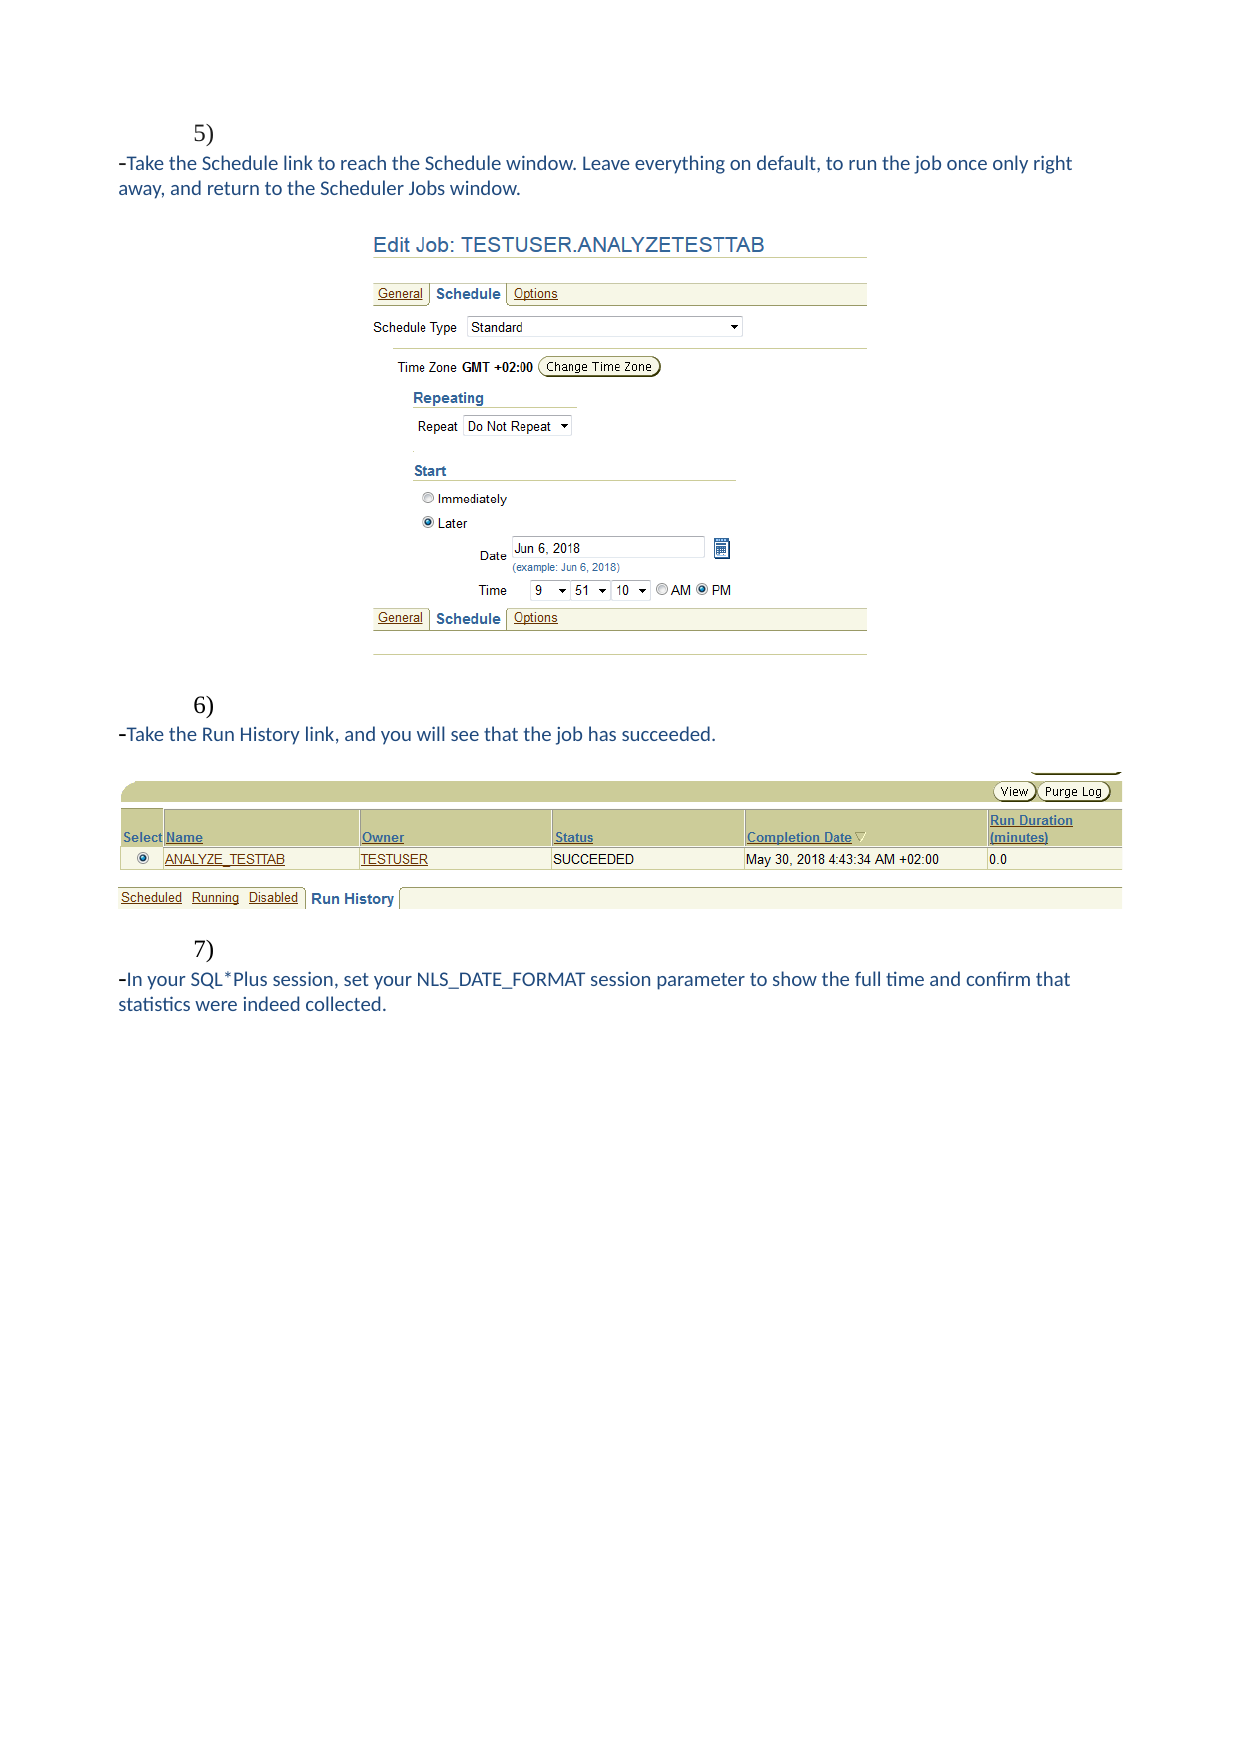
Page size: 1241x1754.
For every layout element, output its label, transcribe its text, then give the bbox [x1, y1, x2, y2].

picture [118, 772, 1123, 909]
text away, and return to the Scheduler Jobs window. [118, 176, 1122, 201]
text -Take the Schedule link to reach the Schedule window. Leave everything on default, to run the job once only right [118, 147, 1122, 176]
picture [373, 229, 867, 663]
text 6) [118, 690, 1122, 718]
text 7) [118, 934, 1122, 963]
text statistics were indeed collected. [118, 991, 1122, 1017]
text 5) [118, 118, 1122, 147]
text -Take the Run History link, and you will see that the job has succeeded. [118, 718, 1122, 747]
text -In your SQL*Plus session, set your NLS_DATE_FORMAT session parameter to show the full time and confirm that [118, 963, 1122, 991]
